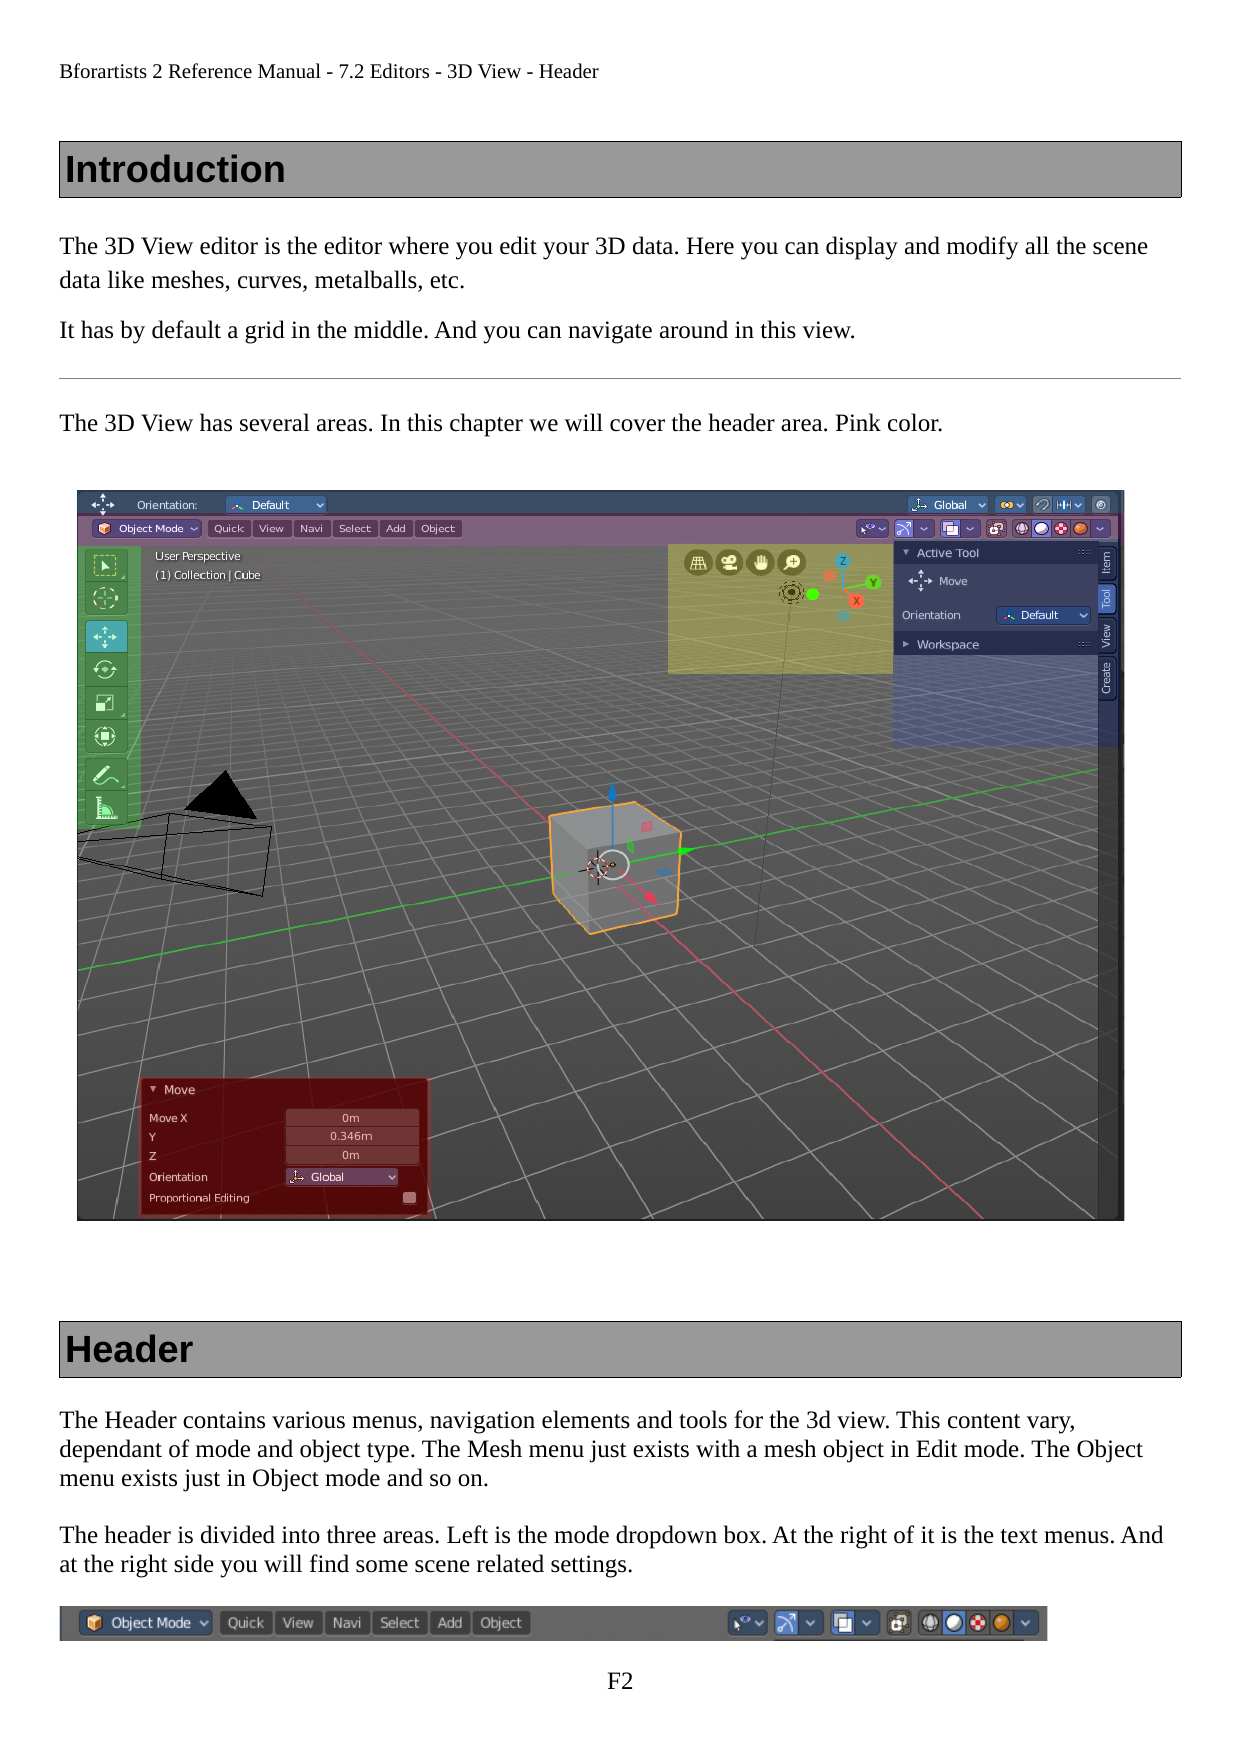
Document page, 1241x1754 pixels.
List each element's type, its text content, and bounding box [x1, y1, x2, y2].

picture [59, 1606, 1048, 1641]
text The Header contains various menus, navigation elements and tools for the 3d view. This content vary, dependant of mode and object type. The Mesh menu just exists with a mesh object in Edit mode. The Object menu exists just in Object mode and so on. [59, 1406, 1181, 1492]
text It has by default a grid in the middle. And you can navigate around in this view. [59, 315, 1181, 343]
text The header is divided into three areas. Left is the mode dropdown box. At the right of it is the text menus. And at the right side you will find some scene related settings. [59, 1521, 1181, 1578]
text The 3D View editor is the editor where you edit your 3D data. Here you can display and modify all the scene data like meshes, curves, metalballs, etc. [59, 231, 1181, 294]
table_header Header [60, 1322, 1181, 1377]
text The 3D View has several areas. In this chapter we will cover the header area. Pink color. [59, 408, 1181, 437]
table_header Introduction [60, 142, 1181, 197]
